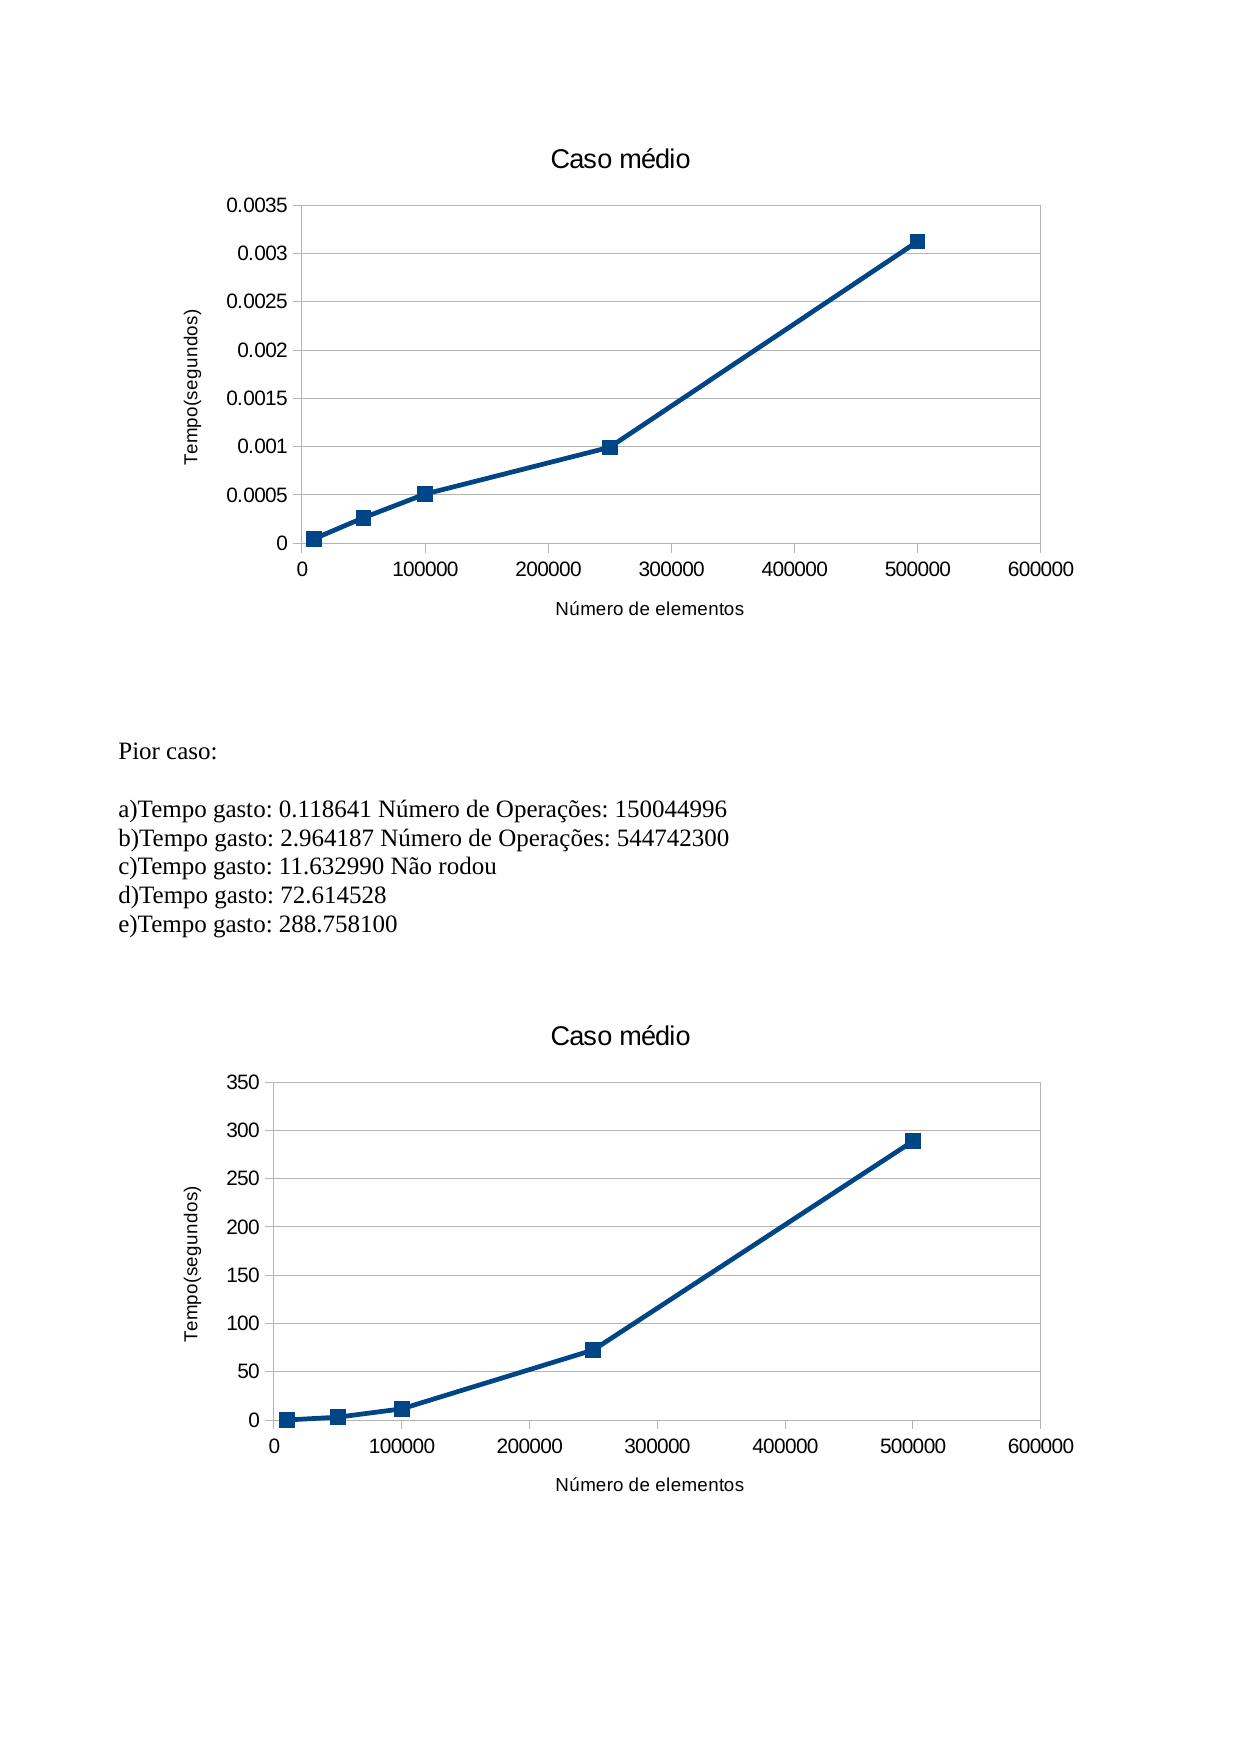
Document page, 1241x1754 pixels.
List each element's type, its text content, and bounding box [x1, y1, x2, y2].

text e)Tempo gasto: 288.758100 [118, 909, 1122, 938]
text a)Tempo gasto: 0.118641 Número de Operações: 150044996 [118, 794, 1122, 823]
text d)Tempo gasto: 72.614528 [118, 880, 1122, 909]
text b)Tempo gasto: 2.964187 Número de Operações: 544742300 [118, 823, 1122, 851]
text c)Tempo gasto: 11.632990 Não rodou [118, 851, 1122, 880]
text Pior caso: [118, 736, 1122, 765]
